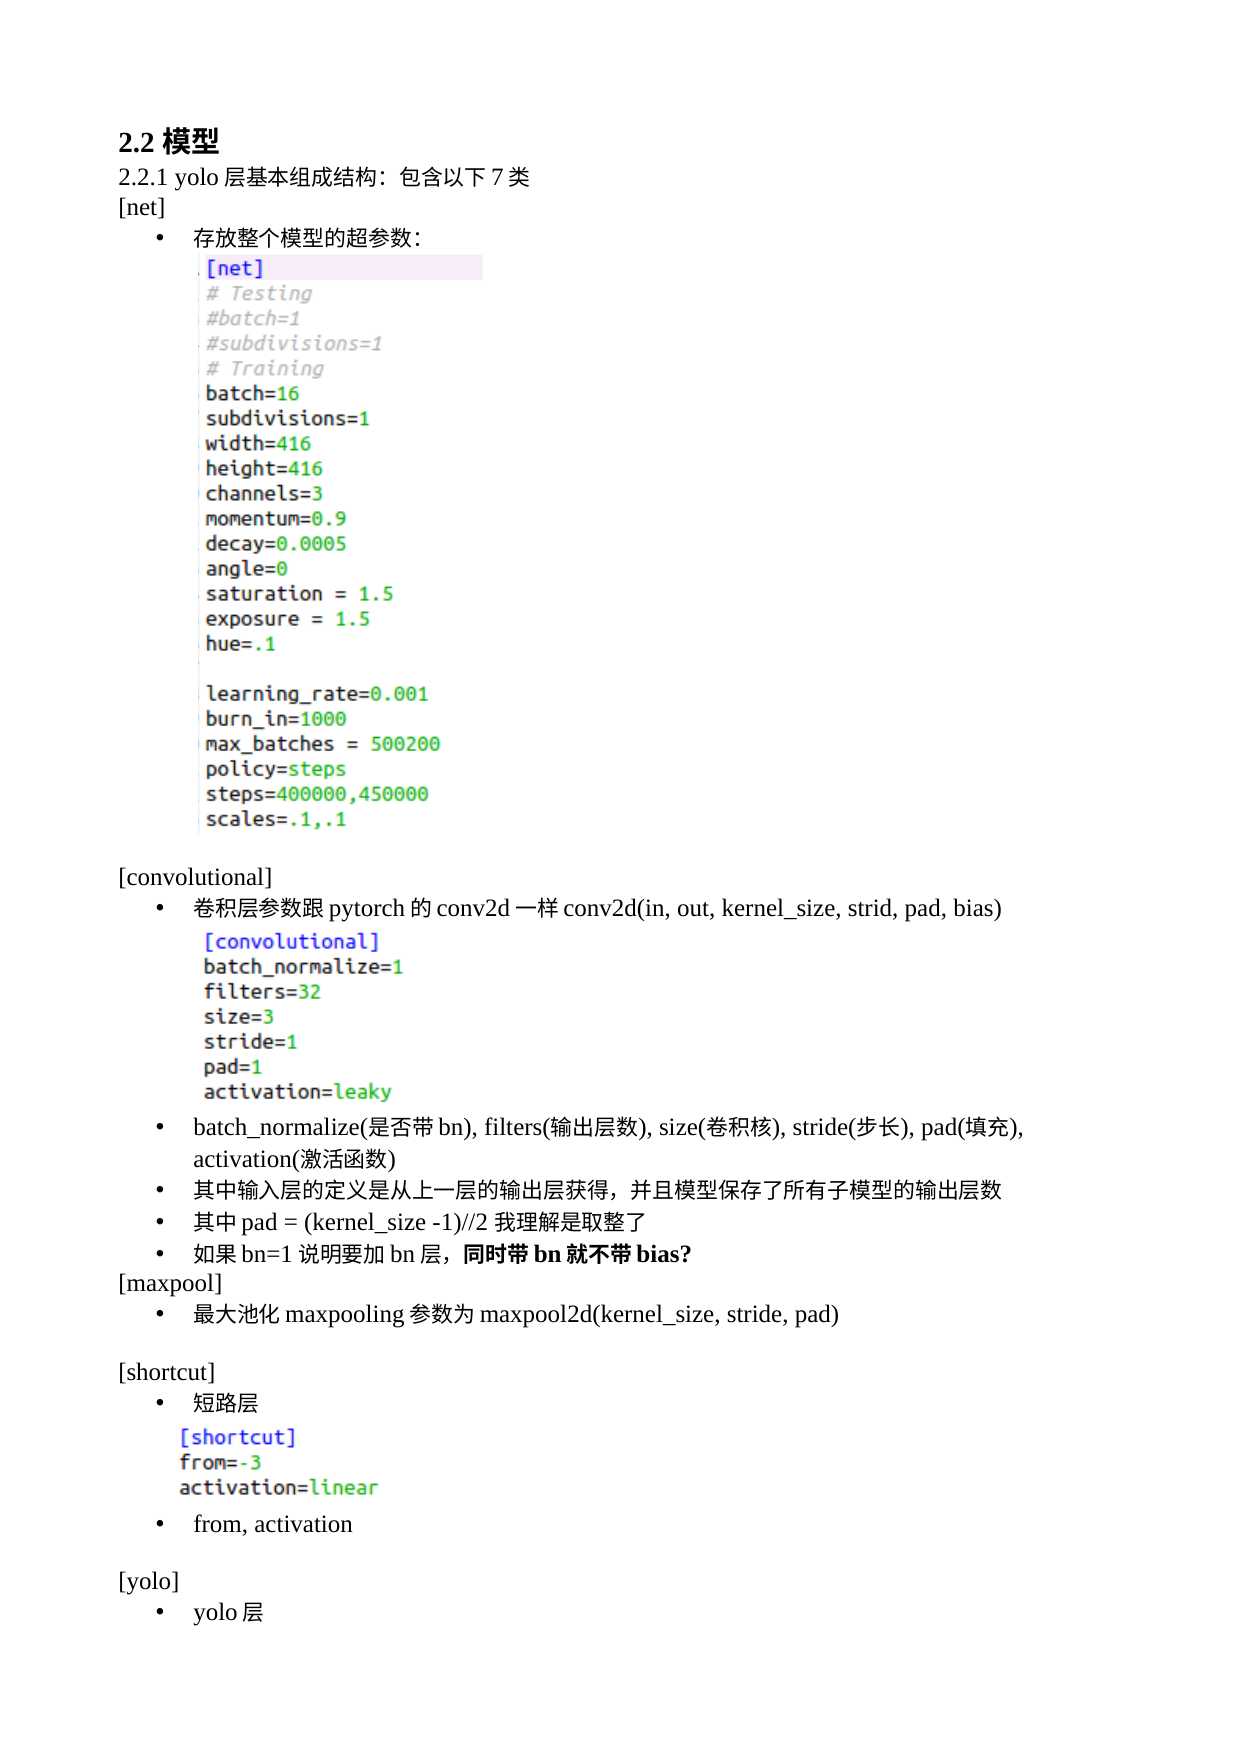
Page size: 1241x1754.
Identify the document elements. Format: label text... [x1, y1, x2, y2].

list 其中输入层的定义是从上一层的输出层获得，并且模型保存了所有子模型的输出层数 [156, 1173, 1122, 1205]
text 2.2 模型 [118, 118, 1122, 160]
list from, activation [156, 1418, 1122, 1538]
list batch_normalize(是否带bn), filters(输出层数), size(卷积核), stride(步长), pad(填充), activation(激活函数) [156, 923, 1122, 1173]
text 2.2.1 yolo层基本组成结构：包含以下7类 [118, 160, 1122, 192]
text [convolutional] [118, 862, 1122, 891]
text [net] [118, 192, 1122, 221]
list 最大池化maxpooling参数为maxpool2d(kernel_size, stride, pad) [156, 1297, 1122, 1329]
text [maxpool] [118, 1268, 1122, 1297]
picture [176, 1421, 396, 1509]
list yolo层 [156, 1595, 1122, 1627]
list 存放整个模型的超参数： [156, 221, 1122, 252]
list 如果bn=1说明要加bn层，同时带bn就不带bias? [156, 1237, 1122, 1268]
list 卷积层参数跟pytorch的conv2d一样conv2d(in, out, kernel_size, strid, pad, bias) [156, 891, 1122, 923]
picture [198, 252, 483, 834]
text [yolo] [118, 1566, 1122, 1595]
list 短路层 [156, 1386, 1122, 1418]
picture [199, 927, 414, 1110]
text [shortcut] [118, 1357, 1122, 1386]
list 其中pad = (kernel_size -1)//2 我理解是取整了 [156, 1205, 1122, 1237]
